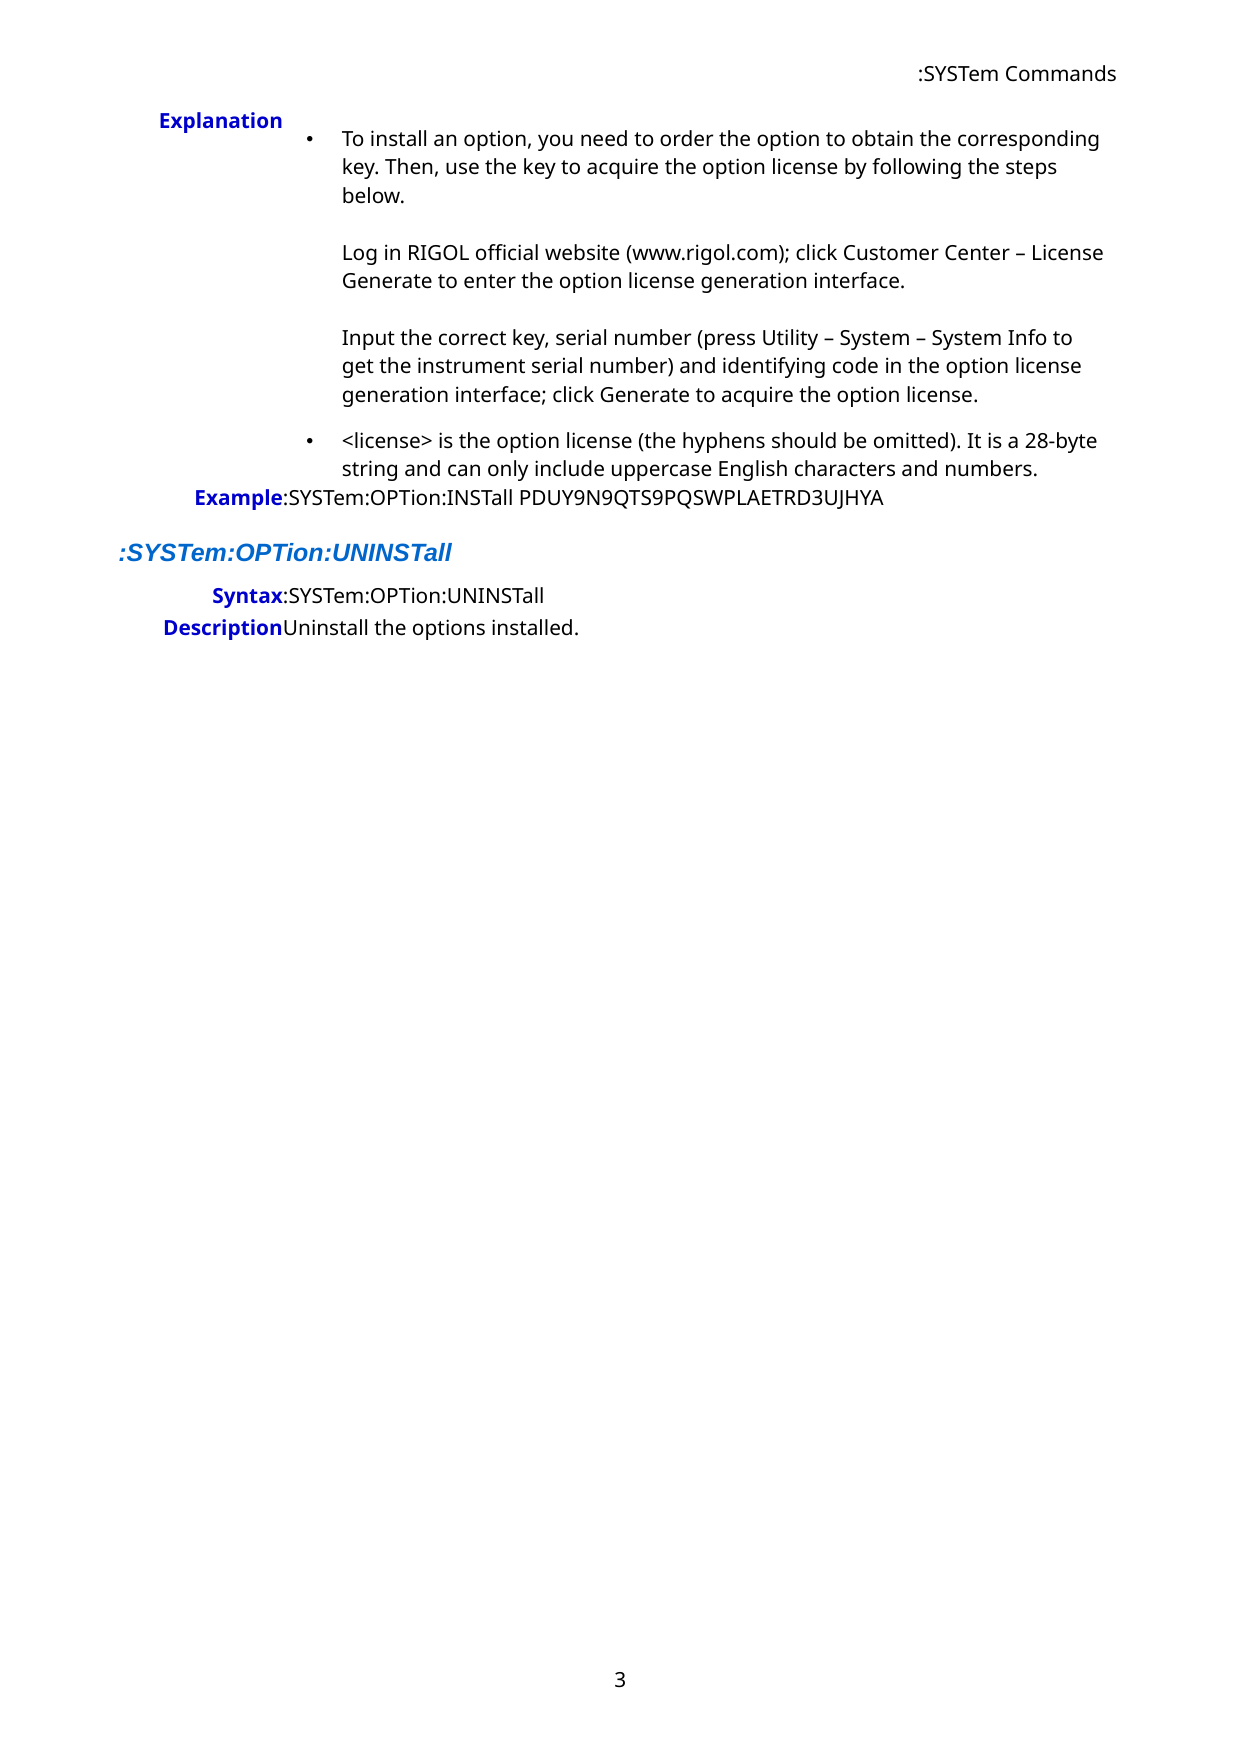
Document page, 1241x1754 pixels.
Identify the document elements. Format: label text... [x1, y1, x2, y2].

table_cell To install an option, you need to order the option to obtain the corresponding key. Then, use the key to acquire the option license by following the steps below. Log in RIGOL official website (www.rigol.com); click Customer Center – License Generate to enter the option license generation interface. Input the correct key, serial number (press Utility – System – System Info to get the instrument serial number) and identifying code in the option license generation interface; click Generate to acquire the option license. <license> is the option license (the hyphens should be omitted). It is a 28-byte string and can only include uppercase English characters and numbers. [283, 106, 1122, 483]
table_header :SYSTem:OPTion:UNINSTall [283, 581, 1122, 613]
table_header Syntax [118, 581, 283, 613]
table_cell Uninstall the options installed. [283, 614, 1122, 642]
subtitle :SYSTem:OPTion:UNINSTall [118, 538, 1122, 567]
table_cell :SYSTem:OPTion:INSTall PDUY9N9QTS9PQSWPLAETRD3UJHYA [283, 483, 1122, 511]
table_cell Description [118, 614, 283, 642]
table_cell Explanation [118, 106, 283, 483]
table_cell Example [118, 483, 283, 511]
